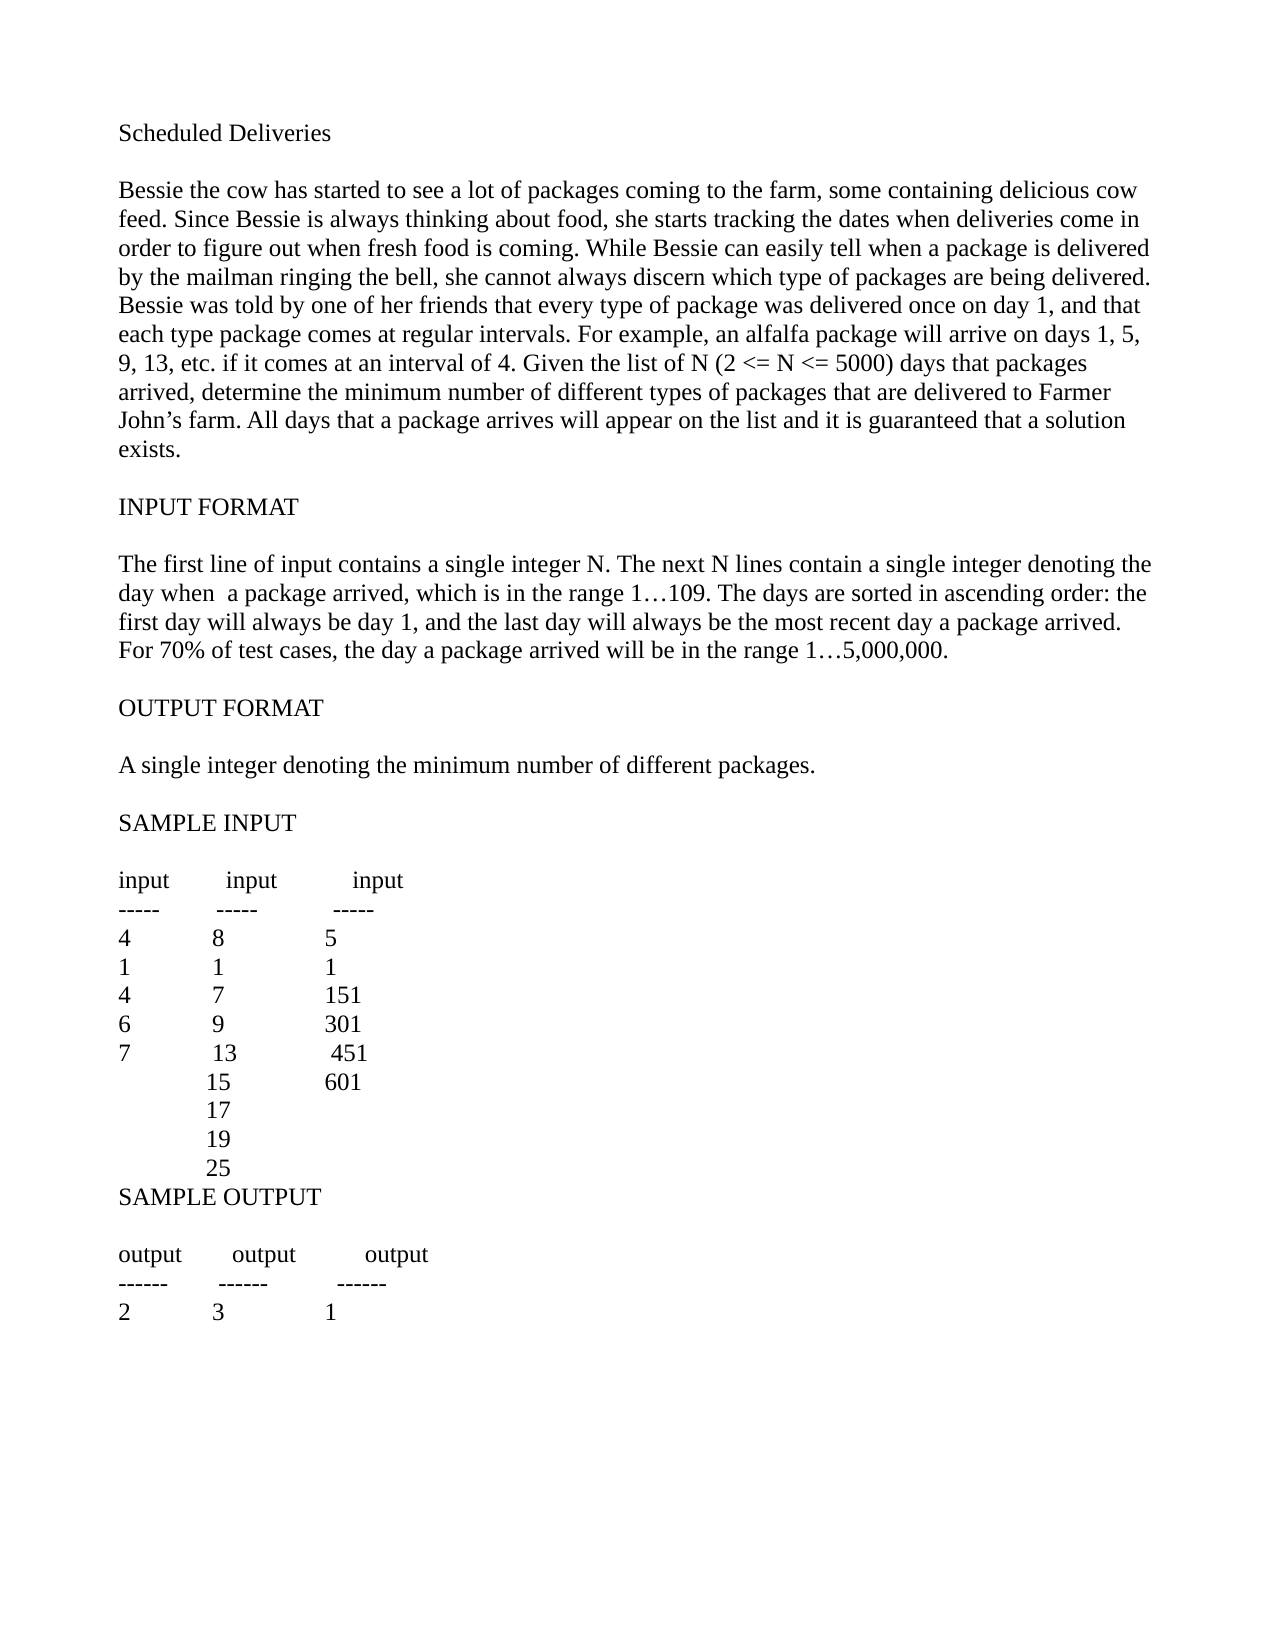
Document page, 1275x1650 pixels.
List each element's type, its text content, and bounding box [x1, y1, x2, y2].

text SAMPLE INPUT [118, 808, 1157, 837]
text The first line of input contains a single integer N. The next N lines contain a single integer denoting the day when a package arrived, which is in the range 1…109. The days are sorted in ascending order: the first day will always be day 1, and the last day will always be the most recent day a package arrived. For 70% of test cases, the day a package arrived will be in the range 1…5,000,000. [118, 549, 1157, 664]
text 2 3 1 [118, 1297, 1157, 1326]
text SAMPLE OUTPUT [118, 1182, 1157, 1211]
text ------ ------ ------ [118, 1268, 1157, 1297]
text INPUT FORMAT [118, 492, 1157, 521]
text 6 9 301 [118, 1009, 1157, 1038]
text 7 13 451 [118, 1038, 1157, 1067]
text 1 1 1 [118, 952, 1157, 981]
text OUTPUT FORMAT [118, 693, 1157, 722]
text input input input [118, 866, 1157, 894]
text output output output [118, 1239, 1157, 1268]
text ----- ----- ----- [118, 894, 1157, 923]
text 15 601 [118, 1067, 1157, 1096]
text 4 7 151 [118, 981, 1157, 1009]
text Scheduled Deliveries [118, 118, 1157, 147]
text 25 [118, 1153, 1157, 1182]
text 4 8 5 [118, 923, 1157, 952]
text Bessie the cow has started to see a lot of packages coming to the farm, some containing delicious cow feed. Since Bessie is always thinking about food, she starts tracking the dates when deliveries come in order to figure out when fresh food is coming. While Bessie can easily tell when a package is delivered by the mailman ringing the bell, she cannot always discern which type of packages are being delivered. Bessie was told by one of her friends that every type of package was delivered once on day 1, and that each type package comes at regular intervals. For example, an alfalfa package will arrive on days 1, 5, 9, 13, etc. if it comes at an interval of 4. Given the list of N (2 <= N <= 5000) days that packages arrived, determine the minimum number of different types of packages that are delivered to Farmer John’s farm. All days that a package arrives will appear on the list and it is guaranteed that a solution exists. [118, 176, 1157, 463]
text 19 [118, 1124, 1157, 1153]
text A single integer denoting the minimum number of different packages. [118, 751, 1157, 779]
text 17 [118, 1096, 1157, 1124]
